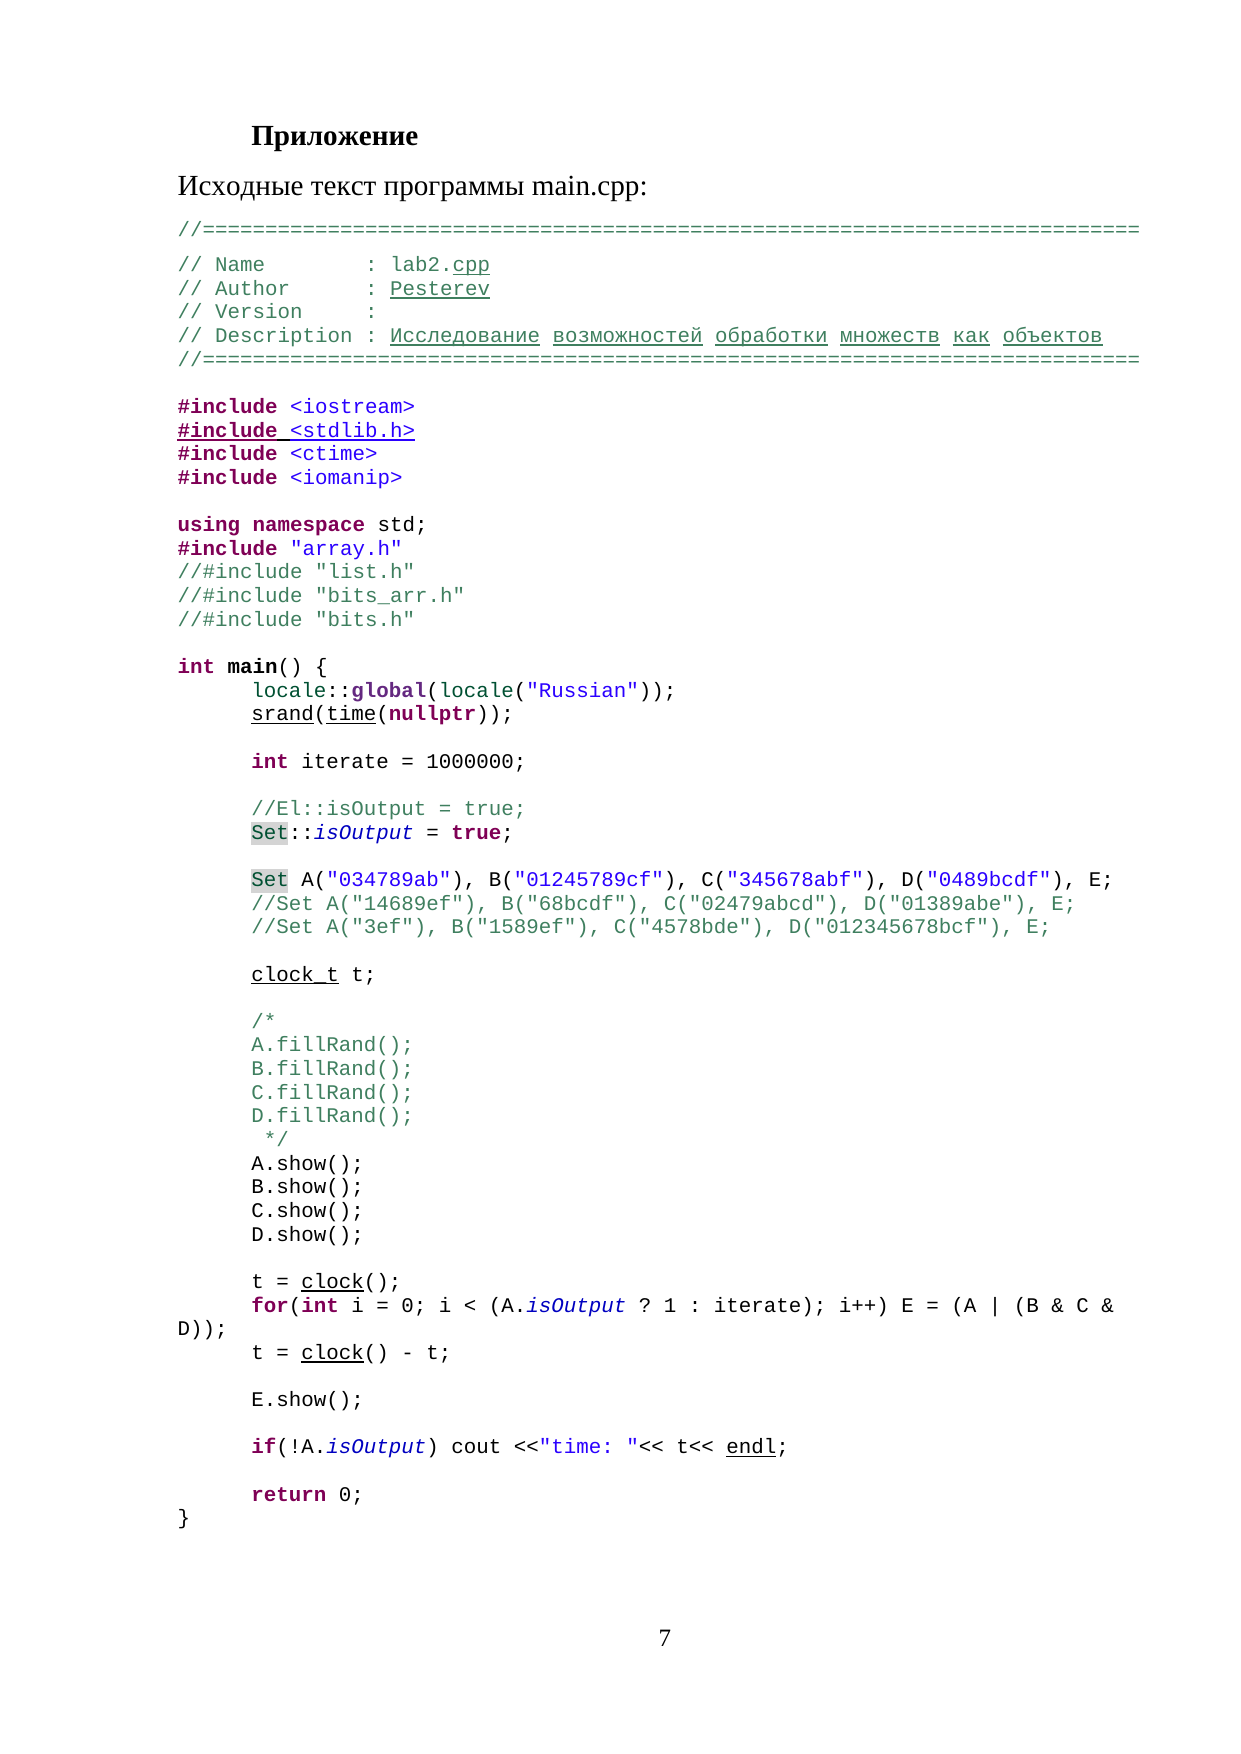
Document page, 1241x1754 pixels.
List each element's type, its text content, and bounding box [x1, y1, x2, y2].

text */ [177, 1129, 1152, 1153]
text // Name : lab2.cpp [177, 254, 1152, 278]
text D.fillRand(); [177, 1105, 1152, 1129]
text clock_t t; [177, 963, 1152, 987]
text t = clock(); [177, 1271, 1152, 1294]
text #include <ctime> [177, 443, 1152, 467]
text //=========================================================================== [177, 219, 1152, 242]
text //#include "bits.h" [177, 609, 1152, 632]
text return 0; [177, 1484, 1152, 1507]
text if(!A.isOutput) cout <<"time: "<< t<< endl; [177, 1436, 1152, 1460]
text D.show(); [177, 1224, 1152, 1247]
text B.fillRand(); [177, 1058, 1152, 1082]
text #include <stdlib.h> [177, 420, 1152, 443]
text #include <iomanip> [177, 467, 1152, 491]
text for(int i = 0; i < (A.isOutput ? 1 : iterate); i++) E = (A | (B & C & D)); [177, 1294, 1152, 1342]
text A.show(); [177, 1153, 1152, 1176]
text #include <iostream> [177, 396, 1152, 420]
text using namespace std; [177, 514, 1152, 538]
text Исходные текст программы main.cpp: [177, 168, 1152, 202]
text // Description : Исследование возможностей обработки множеств как объектов [177, 325, 1152, 349]
text C.show(); [177, 1200, 1152, 1224]
text A.fillRand(); [177, 1034, 1152, 1058]
text int iterate = 1000000; [177, 751, 1152, 774]
text //#include "list.h" [177, 562, 1152, 585]
text //=========================================================================== [177, 349, 1152, 372]
text C.fillRand(); [177, 1082, 1152, 1105]
text t = clock() - t; [177, 1342, 1152, 1366]
text srand(time(nullptr)); [177, 703, 1152, 727]
text } [177, 1507, 1152, 1531]
text /* [177, 1011, 1152, 1034]
text //El::isOutput = true; [177, 798, 1152, 822]
text E.show(); [177, 1389, 1152, 1413]
text int main() { [177, 656, 1152, 680]
text Set::isOutput = true; [177, 822, 1152, 845]
text locale::global(locale("Russian")); [177, 680, 1152, 703]
text Приложение [177, 118, 1152, 152]
text // Author : Pesterev [177, 278, 1152, 301]
text Set A("034789ab"), B("01245789cf"), C("345678abf"), D("0489bcdf"), E; [177, 869, 1152, 893]
text #include "array.h" [177, 538, 1152, 562]
text // Version : [177, 301, 1152, 325]
text B.show(); [177, 1176, 1152, 1200]
text //Set A("14689ef"), B("68bcdf"), C("02479abcd"), D("01389abe"), E; [177, 893, 1152, 916]
text //#include "bits_arr.h" [177, 585, 1152, 609]
text //Set A("3ef"), B("1589ef"), C("4578bde"), D("012345678bcf"), E; [177, 916, 1152, 940]
